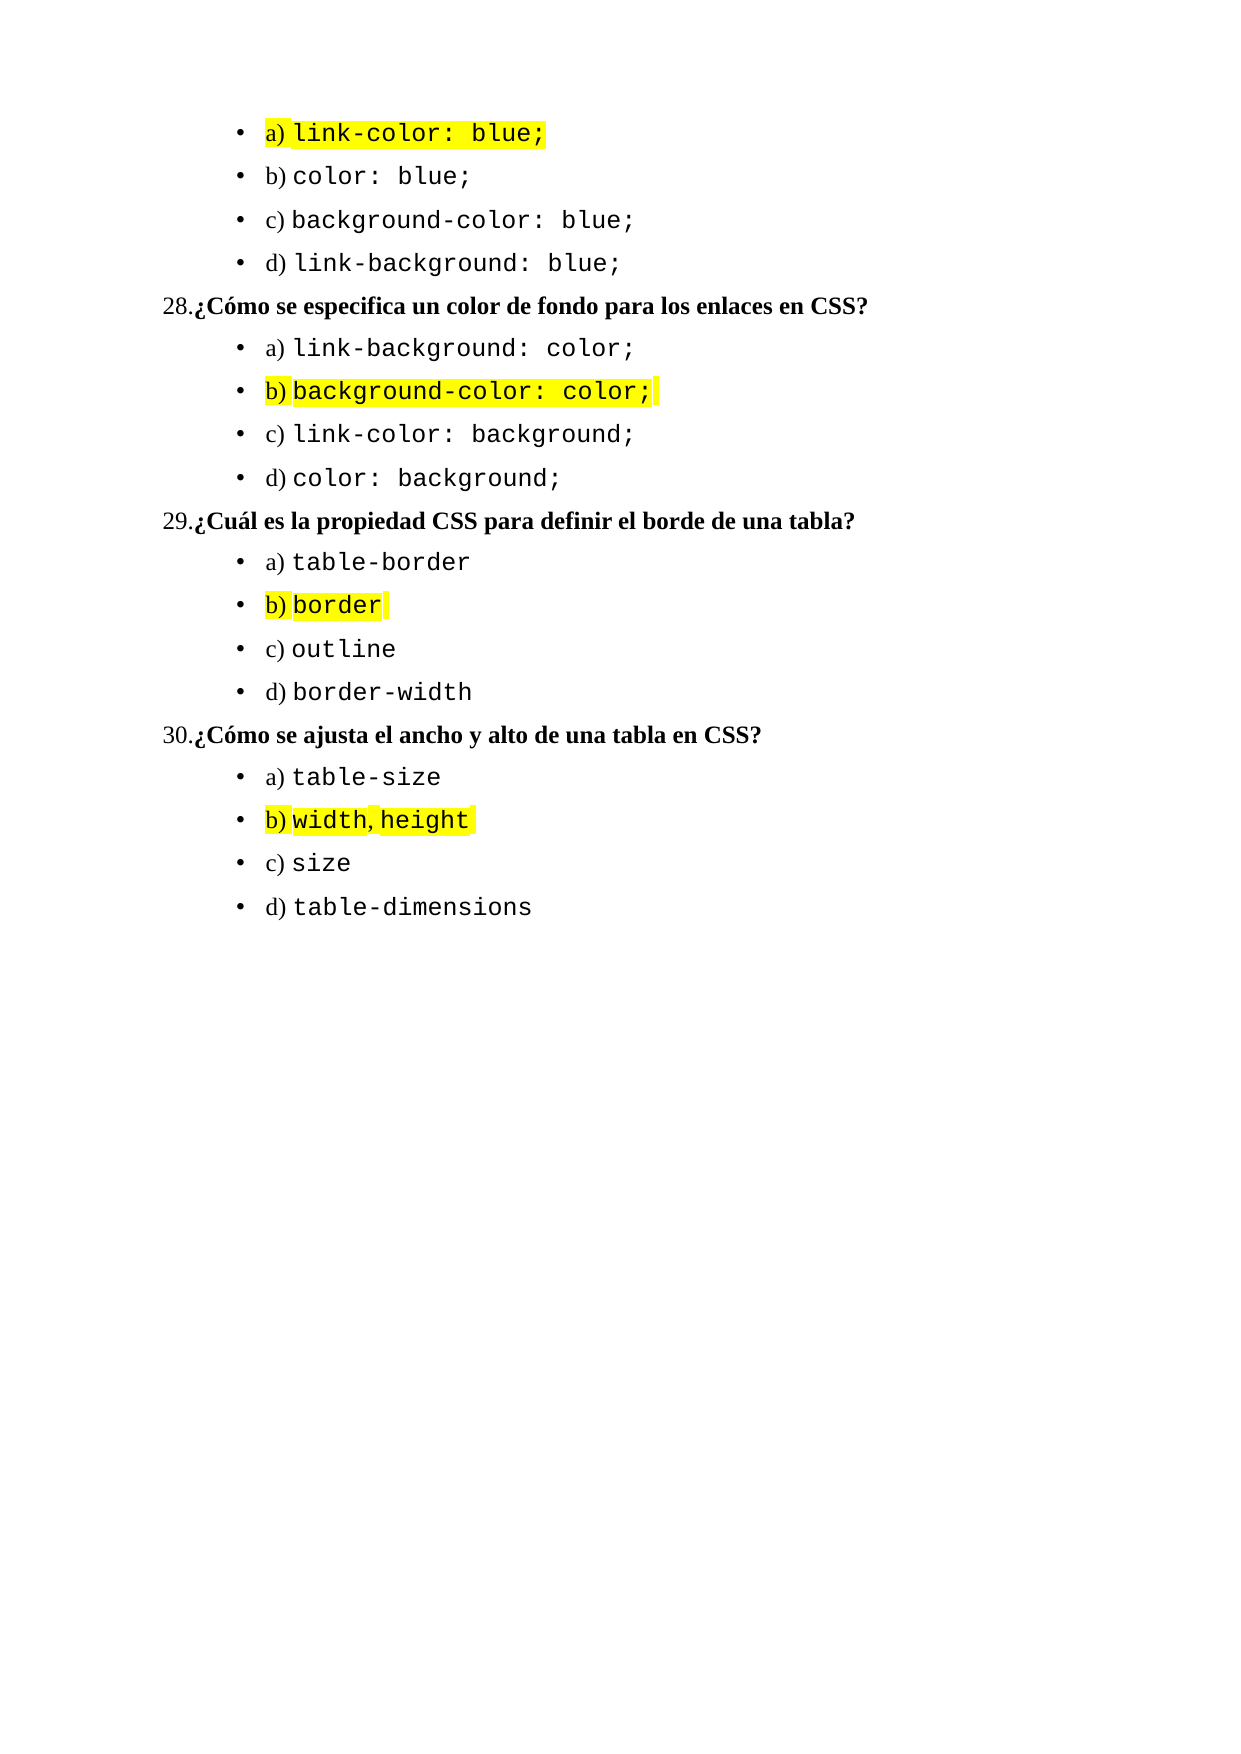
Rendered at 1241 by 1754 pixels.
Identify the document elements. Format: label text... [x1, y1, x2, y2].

list a) link-color: blue; [236, 118, 1122, 149]
list c) background-color: blue; [236, 205, 1122, 236]
list ¿Cuál es la propiedad CSS para definir el borde de una tabla? [162, 506, 1122, 535]
list b) width, height [236, 805, 1122, 836]
list a) table-size [236, 762, 1122, 793]
list b) border [236, 591, 1122, 621]
list b) background-color: color; [236, 376, 1122, 407]
list c) size [236, 848, 1122, 879]
list a) link-background: color; [236, 333, 1122, 363]
list a) table-border [236, 547, 1122, 578]
list c) outline [236, 634, 1122, 665]
list d) border-width [236, 677, 1122, 708]
list b) color: blue; [236, 161, 1122, 192]
list ¿Cómo se ajusta el ancho y alto de una tabla en CSS? [162, 721, 1122, 749]
list d) table-dimensions [236, 892, 1122, 923]
list c) link-color: background; [236, 419, 1122, 450]
list d) color: background; [236, 463, 1122, 493]
list ¿Cómo se especifica un color de fondo para los enlaces en CSS? [162, 291, 1122, 320]
list d) link-background: blue; [236, 248, 1122, 279]
